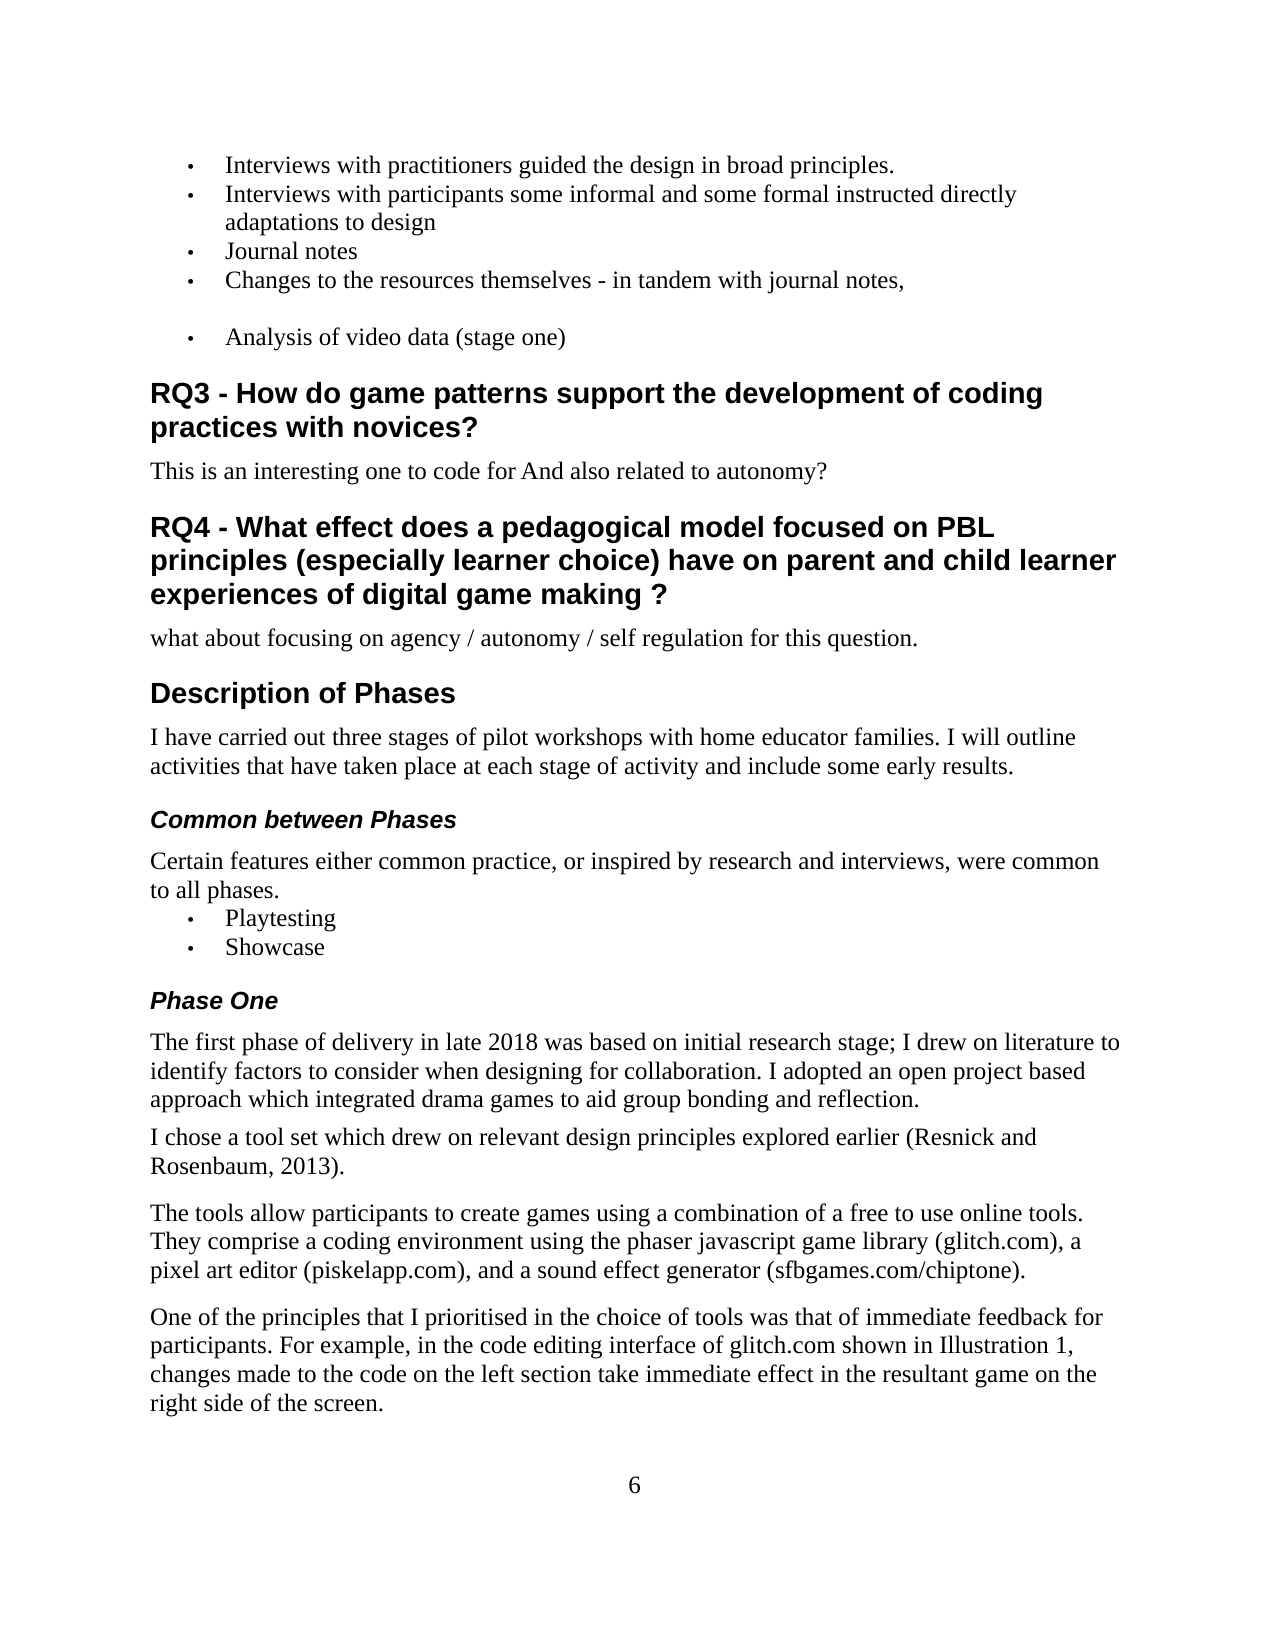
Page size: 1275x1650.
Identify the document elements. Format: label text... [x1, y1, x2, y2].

list Interviews with participants some informal and some formal instructed directly adaptations to design [187, 179, 1125, 236]
list Showcase [187, 932, 1125, 961]
list Changes to the resources themselves - in tandem with journal notes, [187, 265, 1125, 322]
list Playtesting [187, 903, 1125, 932]
subtitle Description of Phases [150, 676, 1125, 710]
list Interviews with practitioners guided the design in broad principles. [187, 150, 1125, 179]
subtitle Phase One [150, 986, 1125, 1014]
text I have carried out three stages of pilot workshops with home educator families. I will outline activities that have taken place at each stage of activity and include some early results. [150, 722, 1125, 780]
text One of the principles that I prioritised in the choice of tools was that of immediate feedback for participants. For example, in the code editing interface of glitch.com shown in Illustration 1, changes made to the code on the left section take immediate effect in the resultant game on the right side of the screen. [150, 1302, 1125, 1417]
text I chose a tool set which drew on relevant design principles explored earlier (Resnick and Rosenbaum, 2013). [150, 1122, 1125, 1180]
text This is an interesting one to code for And also related to autonomy? [150, 456, 1125, 484]
subtitle Common between Phases [150, 805, 1125, 833]
list Analysis of video data (stage one) [187, 322, 1125, 351]
text The first phase of delivery in late 2018 was based on initial research stage; I drew on literature to identify factors to consider when designing for collaboration. I adopted an open project based approach which integrated drama games to aid group bonding and reflection. [150, 1027, 1125, 1113]
text what about focusing on agency / autonomy / self regulation for this question. [150, 623, 1125, 651]
text The tools allow participants to create games using a combination of a free to use online tools. They comprise a coding environment using the phaser javascript game library (glitch.com), a pixel art editor (piskelapp.com), and a sound effect generator (sfbgames.com/chiptone). [150, 1198, 1125, 1284]
list Journal notes [187, 236, 1125, 265]
subtitle RQ3 - How do game patterns support the development of coding practices with novices? [150, 376, 1125, 443]
text Certain features either common practice, or inspired by research and interviews, were common to all phases. [150, 846, 1125, 903]
subtitle RQ4 - What effect does a pedagogical model focused on PBL principles (especially learner choice) have on parent and child learner experiences of digital game making ? [150, 509, 1125, 610]
